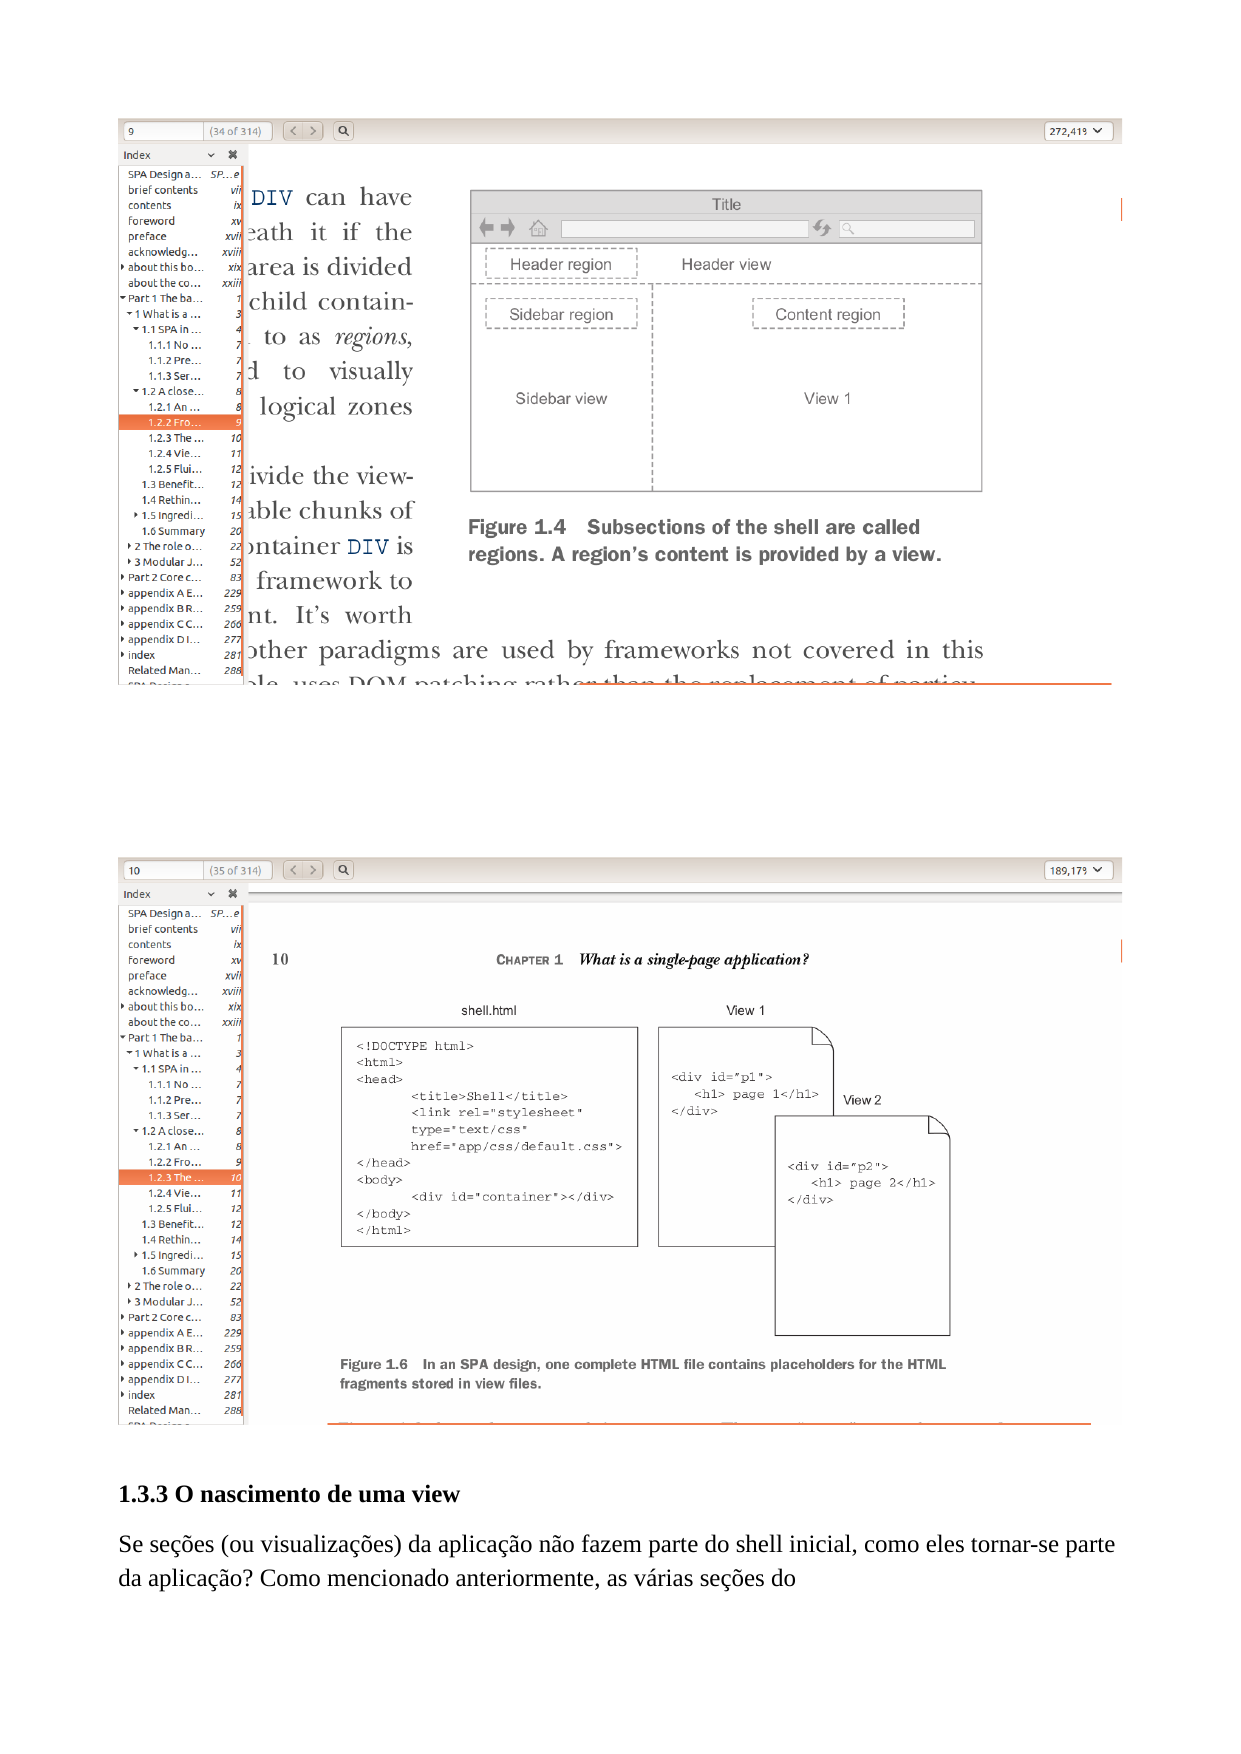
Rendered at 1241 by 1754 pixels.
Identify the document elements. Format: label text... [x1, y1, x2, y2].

picture [118, 857, 1123, 1425]
text 1.3.3 O nascimento de uma view [118, 1479, 1122, 1508]
text Se seções (ou visualizações) da aplicação não fazem parte do shell inicial, como eles tornar-se parte da aplicação? Como mencionado anteriormente, as várias seções do [118, 1529, 1122, 1592]
picture [118, 118, 1123, 685]
